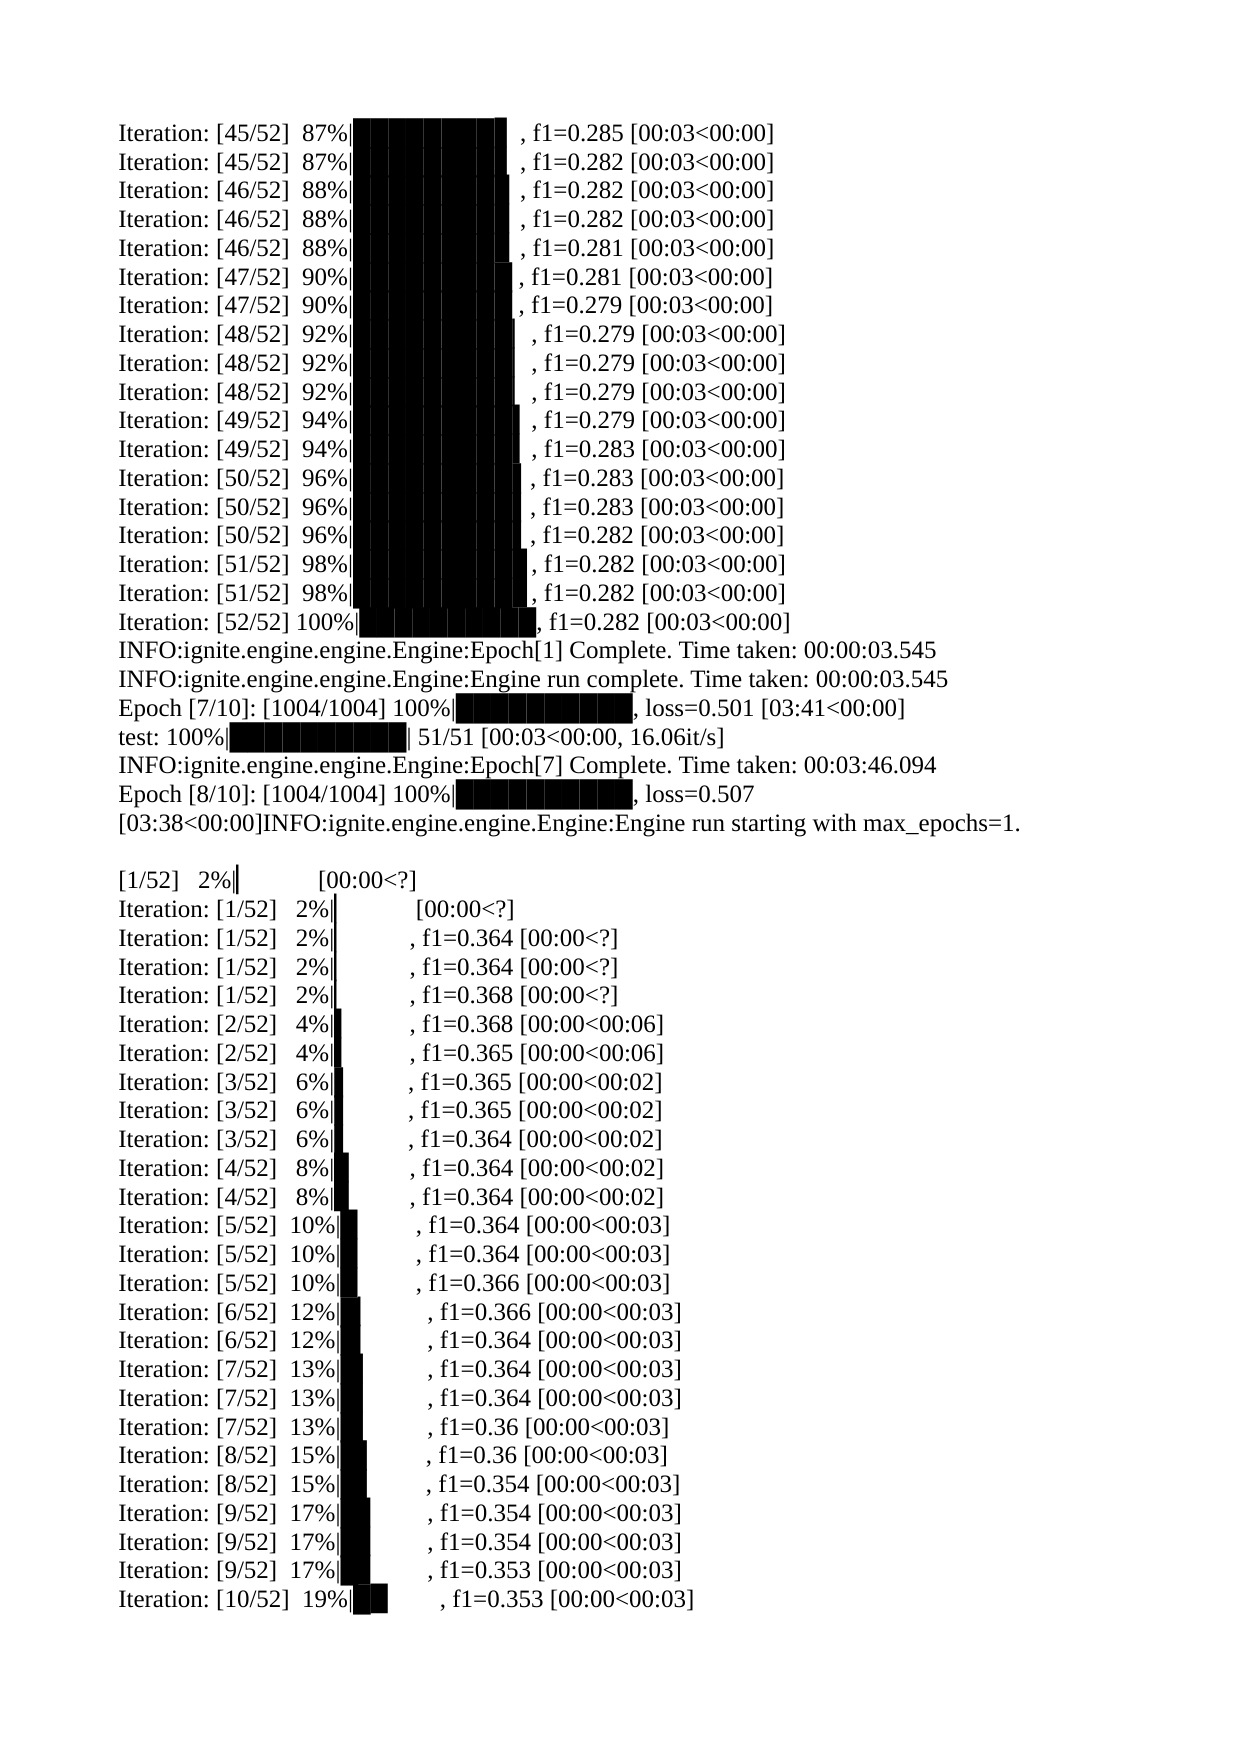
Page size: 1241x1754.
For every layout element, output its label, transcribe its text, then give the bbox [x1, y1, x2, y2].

text Iteration: [6/52] 12%|█▏ , f1=0.366 [00:00<00:03] [118, 1297, 340, 1326]
text Iteration: [2/52] 4%|▍ , f1=0.365 [00:00<00:06] [341, 1038, 1122, 1067]
text Iteration: [52/52] 100%|██████████, f1=0.282 [00:03<00:00] [118, 607, 359, 636]
text INFO:ignite.engine.engine.Engine:Epoch[7] Complete. Time taken: 00:03:46.094 [118, 751, 1122, 779]
text [1/52] 2%| [118, 866, 236, 894]
text Iteration: [47/52] 90%|█████████ , f1=0.281 [00:03<00:00] [118, 262, 353, 291]
text Iteration: [5/52] 10%|▉ , f1=0.366 [00:00<00:03] [357, 1268, 1122, 1297]
text Iteration: [51/52] 98%|█████████▊, f1=0.282 [00:03<00:00] [527, 549, 1122, 578]
text Iteration: [5/52] 10%|▉ , f1=0.366 [00:00<00:03] [118, 1268, 340, 1297]
text Iteration: [3/52] 6%|▌ , f1=0.365 [00:00<00:02] [343, 1096, 1122, 1124]
text Iteration: [8/52] 15%|█▌ , f1=0.36 [00:00<00:03] [367, 1441, 1122, 1469]
text Iteration: [8/52] 15%|█▌ , f1=0.354 [00:00<00:03] [118, 1469, 340, 1498]
text ▏ , f1=0.368 [00:00<?] [336, 981, 1122, 1009]
text Iteration: [47/52] 90%|█████████ , f1=0.279 [00:03<00:00] [512, 291, 1122, 319]
text Epoch [7/10]: [1004/1004] 100%|██████████, loss=0.501 [03:41<00:00] [633, 693, 1122, 722]
text ▏ , f1=0.364 [00:00<?] [336, 952, 1122, 981]
text Iteration: [46/52] 88%|████████▊ , f1=0.282 [00:03<00:00] [118, 176, 353, 204]
text Iteration: [48/52] 92%|█████████▏, f1=0.279 [00:03<00:00] [118, 348, 353, 377]
text Iteration: [46/52] 88%|████████▊ , f1=0.282 [00:03<00:00] [509, 176, 1122, 204]
text Iteration: [47/52] 90%|█████████ , f1=0.281 [00:03<00:00] [512, 262, 1122, 291]
text Iteration: [46/52] 88%|████████▊ , f1=0.282 [00:03<00:00] [118, 204, 353, 233]
text Epoch [7/10]: [1004/1004] 100%|██████████, loss=0.501 [03:41<00:00] [118, 693, 455, 722]
text ▏ [00:00<?] [238, 866, 1122, 894]
text Iteration: [45/52] 87%|████████▋ , f1=0.285 [00:03<00:00] [506, 118, 1122, 147]
text Iteration: [1/52] 2%| [118, 894, 334, 923]
text Iteration: [1/52] 2%| [118, 981, 334, 1009]
text Iteration: [45/52] 87%|████████▋ , f1=0.285 [00:03<00:00] [118, 118, 353, 147]
text Iteration: [4/52] 8%|▊ , f1=0.364 [00:00<00:02] [118, 1153, 334, 1182]
text Iteration: [3/52] 6%|▌ , f1=0.364 [00:00<00:02] [343, 1124, 1122, 1153]
text Iteration: [3/52] 6%|▌ , f1=0.365 [00:00<00:02] [118, 1067, 334, 1096]
text Iteration: [4/52] 8%|▊ , f1=0.364 [00:00<00:02] [349, 1153, 1122, 1182]
text Iteration: [4/52] 8%|▊ , f1=0.364 [00:00<00:02] [118, 1182, 334, 1211]
text Iteration: [51/52] 98%|█████████▊, f1=0.282 [00:03<00:00] [527, 578, 1122, 607]
text Iteration: [5/52] 10%|▉ , f1=0.364 [00:00<00:03] [118, 1239, 340, 1268]
text Iteration: [51/52] 98%|█████████▊, f1=0.282 [00:03<00:00] [118, 549, 353, 578]
text Iteration: [3/52] 6%|▌ , f1=0.364 [00:00<00:02] [118, 1124, 334, 1153]
text Iteration: [48/52] 92%|█████████▏, f1=0.279 [00:03<00:00] [514, 348, 1122, 377]
text Iteration: [7/52] 13%|█▎ , f1=0.364 [00:00<00:03] [118, 1383, 340, 1412]
text Iteration: [3/52] 6%|▌ , f1=0.365 [00:00<00:02] [118, 1096, 334, 1124]
text Iteration: [2/52] 4%|▍ , f1=0.368 [00:00<00:06] [118, 1009, 334, 1038]
text Iteration: [49/52] 94%|█████████▍, f1=0.279 [00:03<00:00] [519, 406, 1122, 434]
text INFO:ignite.engine.engine.Engine:Engine run complete. Time taken: 00:00:03.545 [118, 664, 1122, 693]
text Iteration: [9/52] 17%|█▋ , f1=0.353 [00:00<00:03] [370, 1556, 1122, 1584]
text Iteration: [7/52] 13%|█▎ , f1=0.364 [00:00<00:03] [118, 1354, 340, 1383]
text Iteration: [46/52] 88%|████████▊ , f1=0.281 [00:03<00:00] [509, 233, 1122, 262]
text Iteration: [46/52] 88%|████████▊ , f1=0.282 [00:03<00:00] [509, 204, 1122, 233]
text Iteration: [52/52] 100%|██████████, f1=0.282 [00:03<00:00] [536, 607, 1122, 636]
text Iteration: [48/52] 92%|█████████▏, f1=0.279 [00:03<00:00] [118, 377, 353, 406]
text Iteration: [3/52] 6%|▌ , f1=0.365 [00:00<00:02] [343, 1067, 1122, 1096]
text Iteration: [48/52] 92%|█████████▏, f1=0.279 [00:03<00:00] [118, 319, 353, 348]
text Iteration: [1/52] 2%| [118, 952, 334, 981]
text Iteration: [7/52] 13%|█▎ , f1=0.36 [00:00<00:03] [118, 1412, 340, 1441]
text Iteration: [8/52] 15%|█▌ , f1=0.36 [00:00<00:03] [118, 1441, 340, 1469]
text Iteration: [9/52] 17%|█▋ , f1=0.353 [00:00<00:03] [118, 1556, 340, 1584]
text Iteration: [9/52] 17%|█▋ , f1=0.354 [00:00<00:03] [370, 1498, 1122, 1527]
text test: 100%|██████████| 51/51 [00:03<00:00, 16.06it/s] [118, 722, 229, 751]
text Iteration: [10/52] 19%|█▉ , f1=0.353 [00:00<00:03] [118, 1584, 353, 1613]
text ▏ , f1=0.364 [00:00<?] [336, 923, 1122, 952]
text Iteration: [50/52] 96%|█████████▌, f1=0.283 [00:03<00:00] [521, 463, 1122, 492]
text Iteration: [4/52] 8%|▊ , f1=0.364 [00:00<00:02] [349, 1182, 1122, 1211]
text Iteration: [49/52] 94%|█████████▍, f1=0.279 [00:03<00:00] [118, 406, 353, 434]
text ▏ [00:00<?] [336, 894, 1122, 923]
text Iteration: [9/52] 17%|█▋ , f1=0.354 [00:00<00:03] [118, 1527, 340, 1556]
text Iteration: [10/52] 19%|█▉ , f1=0.353 [00:00<00:03] [387, 1584, 1122, 1613]
text Iteration: [2/52] 4%|▍ , f1=0.365 [00:00<00:06] [118, 1038, 334, 1067]
text Iteration: [50/52] 96%|█████████▌, f1=0.283 [00:03<00:00] [521, 492, 1122, 521]
text Iteration: [45/52] 87%|████████▋ , f1=0.282 [00:03<00:00] [506, 147, 1122, 176]
text Iteration: [9/52] 17%|█▋ , f1=0.354 [00:00<00:03] [370, 1527, 1122, 1556]
text Iteration: [46/52] 88%|████████▊ , f1=0.281 [00:03<00:00] [118, 233, 353, 262]
text Iteration: [2/52] 4%|▍ , f1=0.368 [00:00<00:06] [341, 1009, 1122, 1038]
text Iteration: [6/52] 12%|█▏ , f1=0.364 [00:00<00:03] [360, 1326, 1122, 1354]
text Iteration: [9/52] 17%|█▋ , f1=0.354 [00:00<00:03] [118, 1498, 340, 1527]
text Iteration: [6/52] 12%|█▏ , f1=0.366 [00:00<00:03] [360, 1297, 1122, 1326]
text Iteration: [47/52] 90%|█████████ , f1=0.279 [00:03<00:00] [118, 291, 353, 319]
text Iteration: [49/52] 94%|█████████▍, f1=0.283 [00:03<00:00] [519, 434, 1122, 463]
text Iteration: [5/52] 10%|▉ , f1=0.364 [00:00<00:03] [357, 1239, 1122, 1268]
text Iteration: [7/52] 13%|█▎ , f1=0.36 [00:00<00:03] [363, 1412, 1122, 1441]
text test: 100%|██████████| 51/51 [00:03<00:00, 16.06it/s] [406, 722, 1122, 751]
text Iteration: [50/52] 96%|█████████▌, f1=0.282 [00:03<00:00] [521, 521, 1122, 549]
text Iteration: [49/52] 94%|█████████▍, f1=0.283 [00:03<00:00] [118, 434, 353, 463]
text INFO:ignite.engine.engine.Engine:Epoch[1] Complete. Time taken: 00:00:03.545 [118, 636, 1122, 664]
text Iteration: [51/52] 98%|█████████▊, f1=0.282 [00:03<00:00] [118, 578, 353, 607]
text Iteration: [5/52] 10%|▉ , f1=0.364 [00:00<00:03] [357, 1211, 1122, 1239]
text Iteration: [50/52] 96%|█████████▌, f1=0.283 [00:03<00:00] [118, 463, 353, 492]
text Epoch [8/10]: [1004/1004] 100%|██████████, loss=0.507 [03:38<00:00]INFO:ignite.engine.engine.Engine:Engine run starting with max_epochs=1. [118, 779, 1122, 837]
text Iteration: [45/52] 87%|████████▋ , f1=0.282 [00:03<00:00] [118, 147, 353, 176]
text Iteration: [6/52] 12%|█▏ , f1=0.364 [00:00<00:03] [118, 1326, 340, 1354]
text Iteration: [1/52] 2%| [118, 923, 334, 952]
text Iteration: [50/52] 96%|█████████▌, f1=0.283 [00:03<00:00] [118, 492, 353, 521]
text Iteration: [7/52] 13%|█▎ , f1=0.364 [00:00<00:03] [363, 1354, 1122, 1383]
text Iteration: [7/52] 13%|█▎ , f1=0.364 [00:00<00:03] [363, 1383, 1122, 1412]
text Iteration: [8/52] 15%|█▌ , f1=0.354 [00:00<00:03] [367, 1469, 1122, 1498]
text Iteration: [5/52] 10%|▉ , f1=0.364 [00:00<00:03] [118, 1211, 340, 1239]
text Iteration: [48/52] 92%|█████████▏, f1=0.279 [00:03<00:00] [514, 319, 1122, 348]
text Iteration: [50/52] 96%|█████████▌, f1=0.282 [00:03<00:00] [118, 521, 353, 549]
text Iteration: [48/52] 92%|█████████▏, f1=0.279 [00:03<00:00] [514, 377, 1122, 406]
